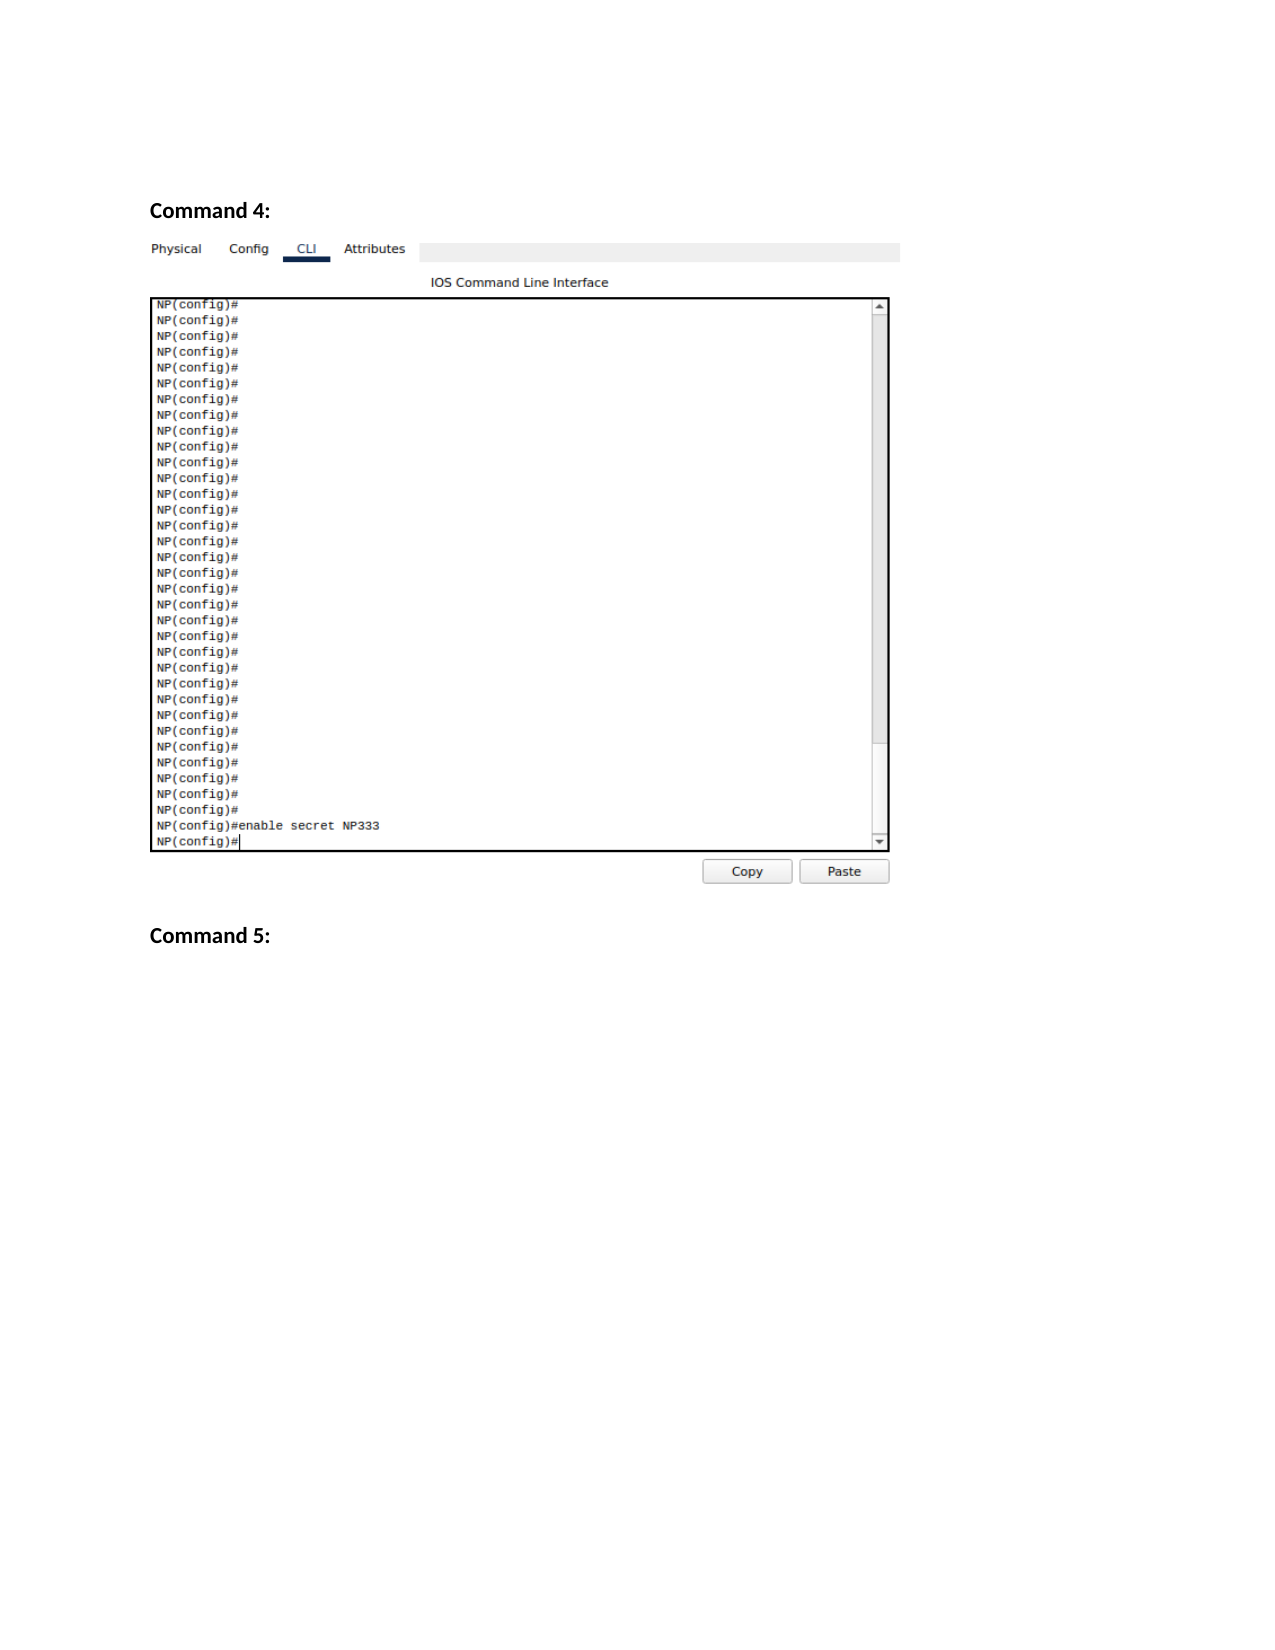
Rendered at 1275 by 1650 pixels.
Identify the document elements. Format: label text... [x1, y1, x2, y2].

picture [150, 243, 901, 903]
text Command 4: [150, 197, 1125, 224]
text Command 5: [150, 921, 1125, 949]
